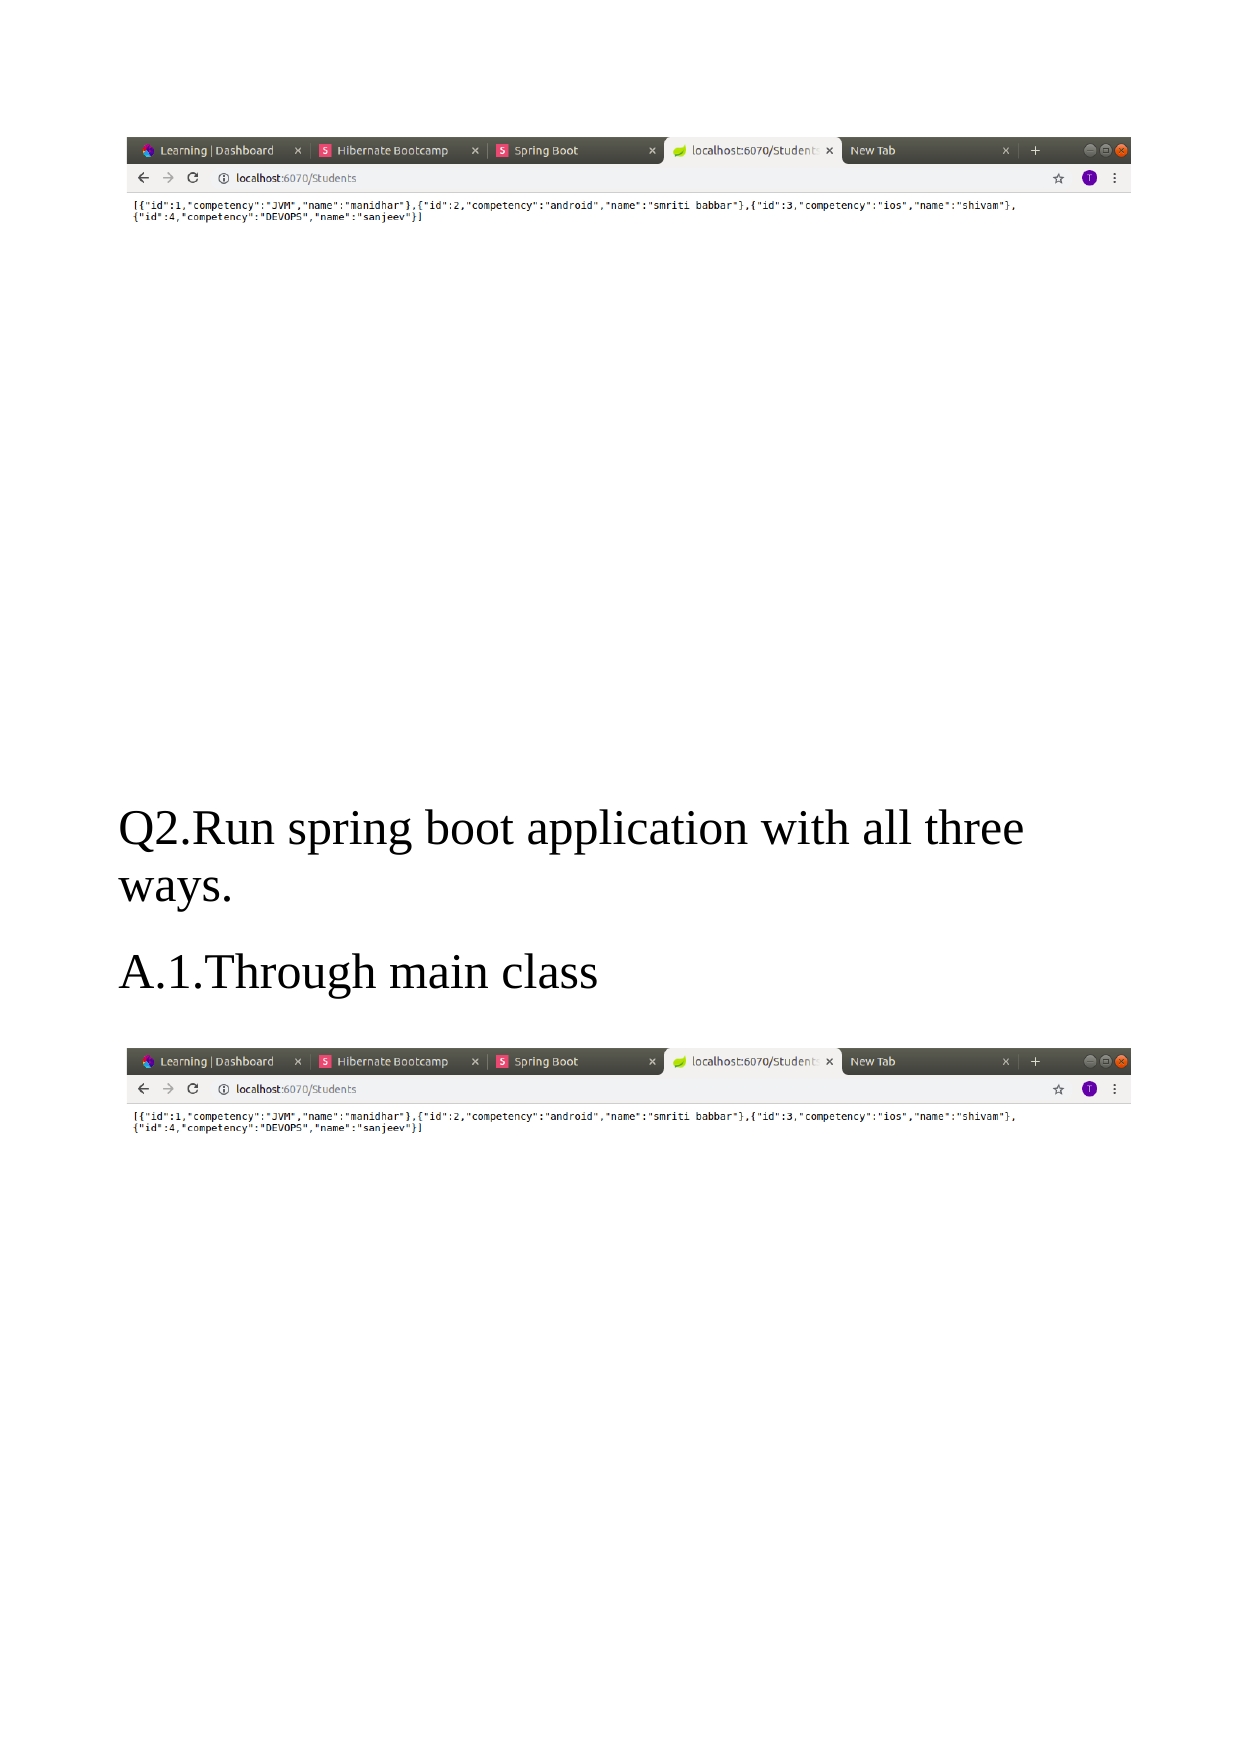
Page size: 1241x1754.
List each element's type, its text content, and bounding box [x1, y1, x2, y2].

picture [126, 137, 1131, 711]
picture [126, 1048, 1131, 1622]
text Q2.Run spring boot application with all three ways. [118, 797, 1122, 912]
text A.1.Through main class [118, 942, 1122, 999]
